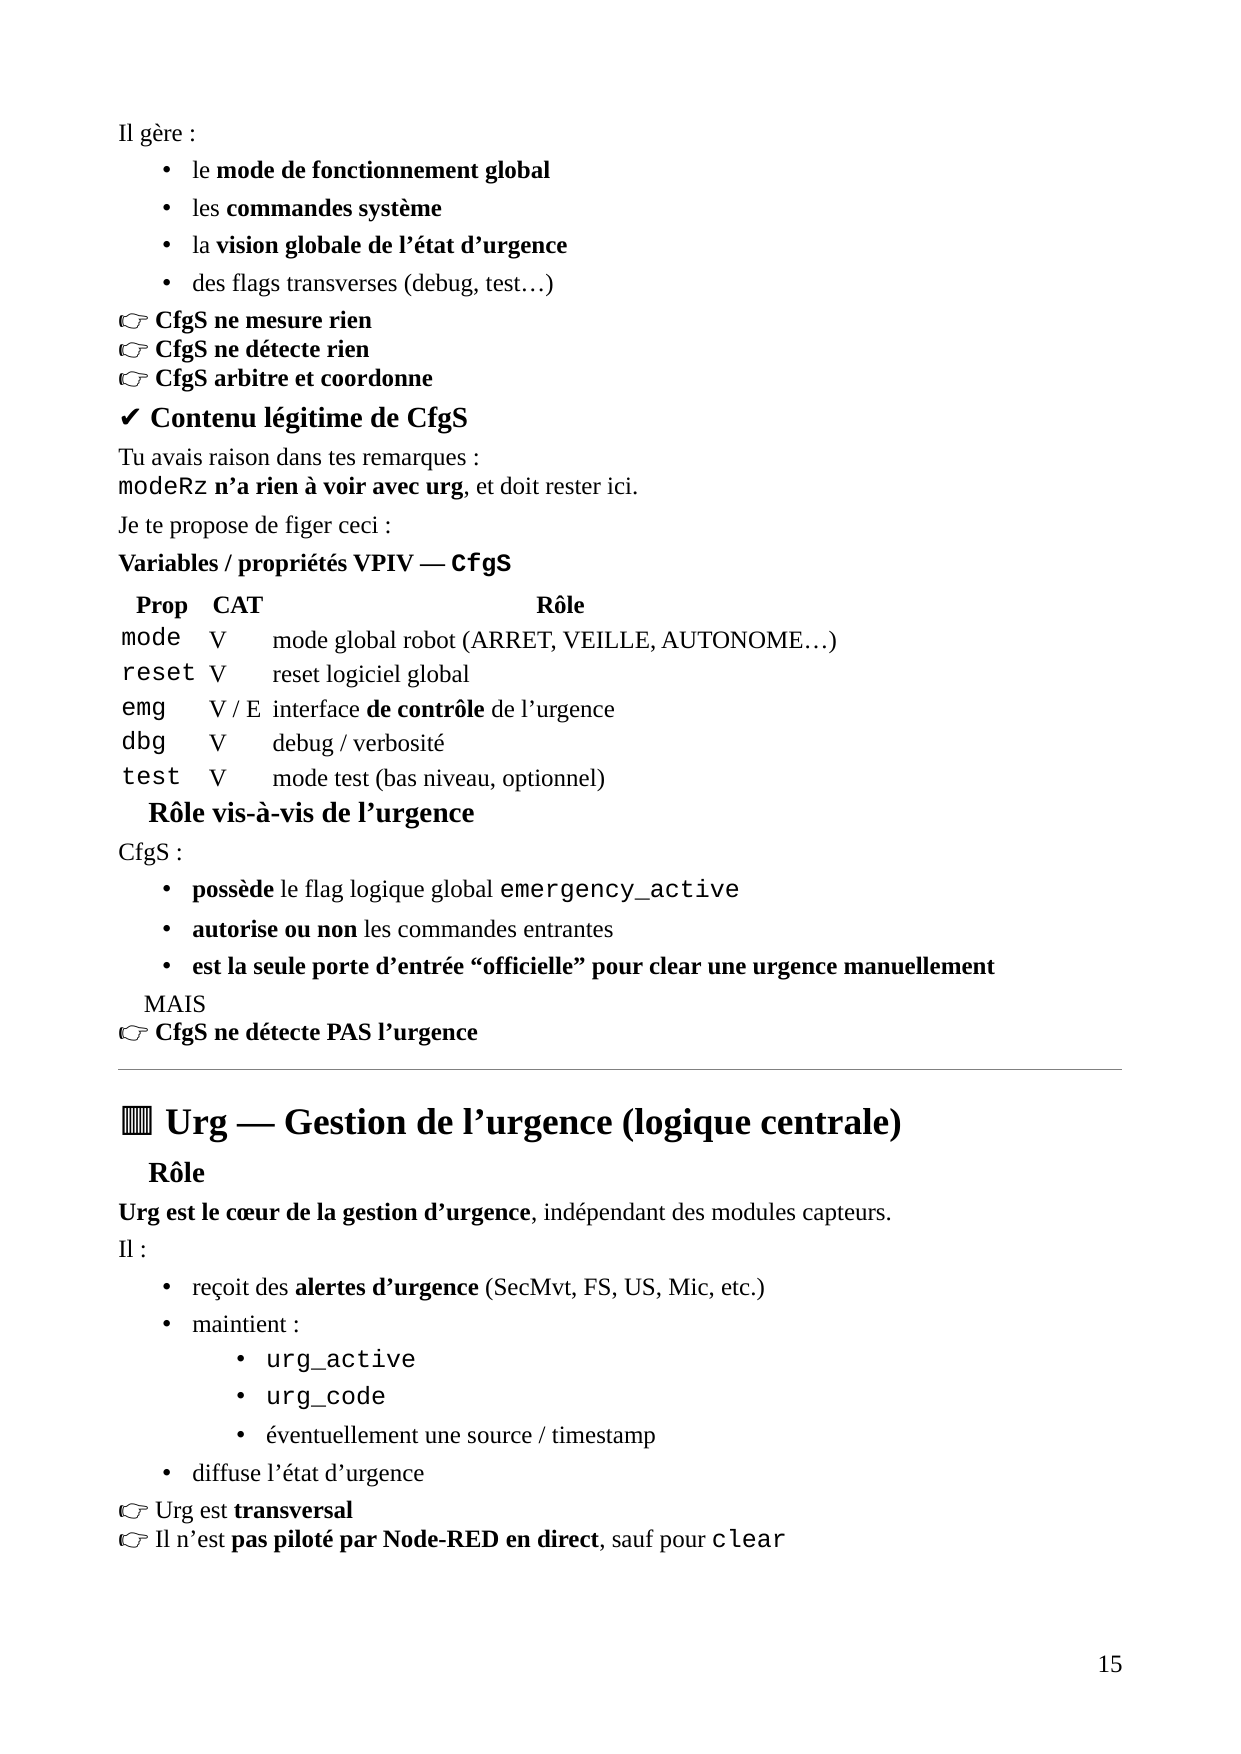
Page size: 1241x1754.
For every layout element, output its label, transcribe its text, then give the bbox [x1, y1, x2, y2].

table_cell reset logiciel global [270, 656, 851, 691]
list urg_code [236, 1383, 1122, 1412]
table_cell reset [118, 656, 206, 691]
text 👉 Urg est transversal 👉 Il n’est pas piloté par Node-RED en direct, sauf pour clear [118, 1495, 1122, 1555]
table_cell V / E [206, 691, 269, 726]
table_cell V [206, 760, 269, 795]
subtitle Variables / propriétés VPIV — CfgS [118, 548, 1122, 579]
text 📌 MAIS 👉 CfgS ne détecte PAS l’urgence [118, 989, 1122, 1046]
list maintient : [162, 1309, 1122, 1338]
table_cell mode test (bas niveau, optionnel) [270, 760, 851, 795]
table_cell emg [118, 691, 206, 726]
list autorise ou non les commandes entrantes [162, 914, 1122, 943]
table_cell test [118, 760, 206, 795]
list diffuse l’état d’urgence [162, 1458, 1122, 1487]
table_cell mode [118, 622, 206, 656]
text Tu avais raison dans tes remarques : modeRz n’a rien à voir avec urg, et doit rester ici. [118, 442, 1122, 502]
text CfgS : [118, 837, 1122, 866]
list les commandes système [162, 193, 1122, 222]
list des flags transverses (debug, test…) [162, 268, 1122, 296]
table_cell mode global robot (ARRET, VEILLE, AUTONOME…) [270, 622, 851, 656]
subtitle ✔️ Contenu légitime de CfgS [118, 400, 1122, 433]
table_cell V [206, 656, 269, 691]
text Il gère : [118, 118, 1122, 147]
subtitle 🔥 Rôle vis-à-vis de l’urgence [118, 795, 1122, 828]
list éventuellement une source / timestamp [236, 1420, 1122, 1449]
table_cell debug / verbosité [270, 726, 851, 760]
list est la seule porte d’entrée “officielle” pour clear une urgence manuellement [162, 951, 1122, 980]
table_header CAT [206, 587, 269, 622]
subtitle 🟥 Urg — Gestion de l’urgence (logique centrale) [118, 1099, 1122, 1142]
table_cell dbg [118, 726, 206, 760]
table_cell interface de contrôle de l’urgence [270, 691, 851, 726]
text Il : [118, 1234, 1122, 1263]
table_cell V [206, 622, 269, 656]
subtitle 🎯 Rôle [118, 1155, 1122, 1188]
list possède le flag logique global emergency_active [162, 874, 1122, 905]
list la vision globale de l’état d’urgence [162, 230, 1122, 259]
text 👉 CfgS ne mesure rien 👉 CfgS ne détecte rien 👉 CfgS arbitre et coordonne [118, 305, 1122, 391]
table_cell V [206, 726, 269, 760]
text Urg est le cœur de la gestion d’urgence, indépendant des modules capteurs. [118, 1197, 1122, 1226]
list le mode de fonctionnement global [162, 156, 1122, 184]
list urg_active [236, 1346, 1122, 1375]
text Je te propose de figer ceci : [118, 510, 1122, 539]
table_header Prop [118, 587, 206, 622]
table_header Rôle [270, 587, 851, 622]
list reçoit des alertes d’urgence (SecMvt, FS, US, Mic, etc.) [162, 1272, 1122, 1300]
